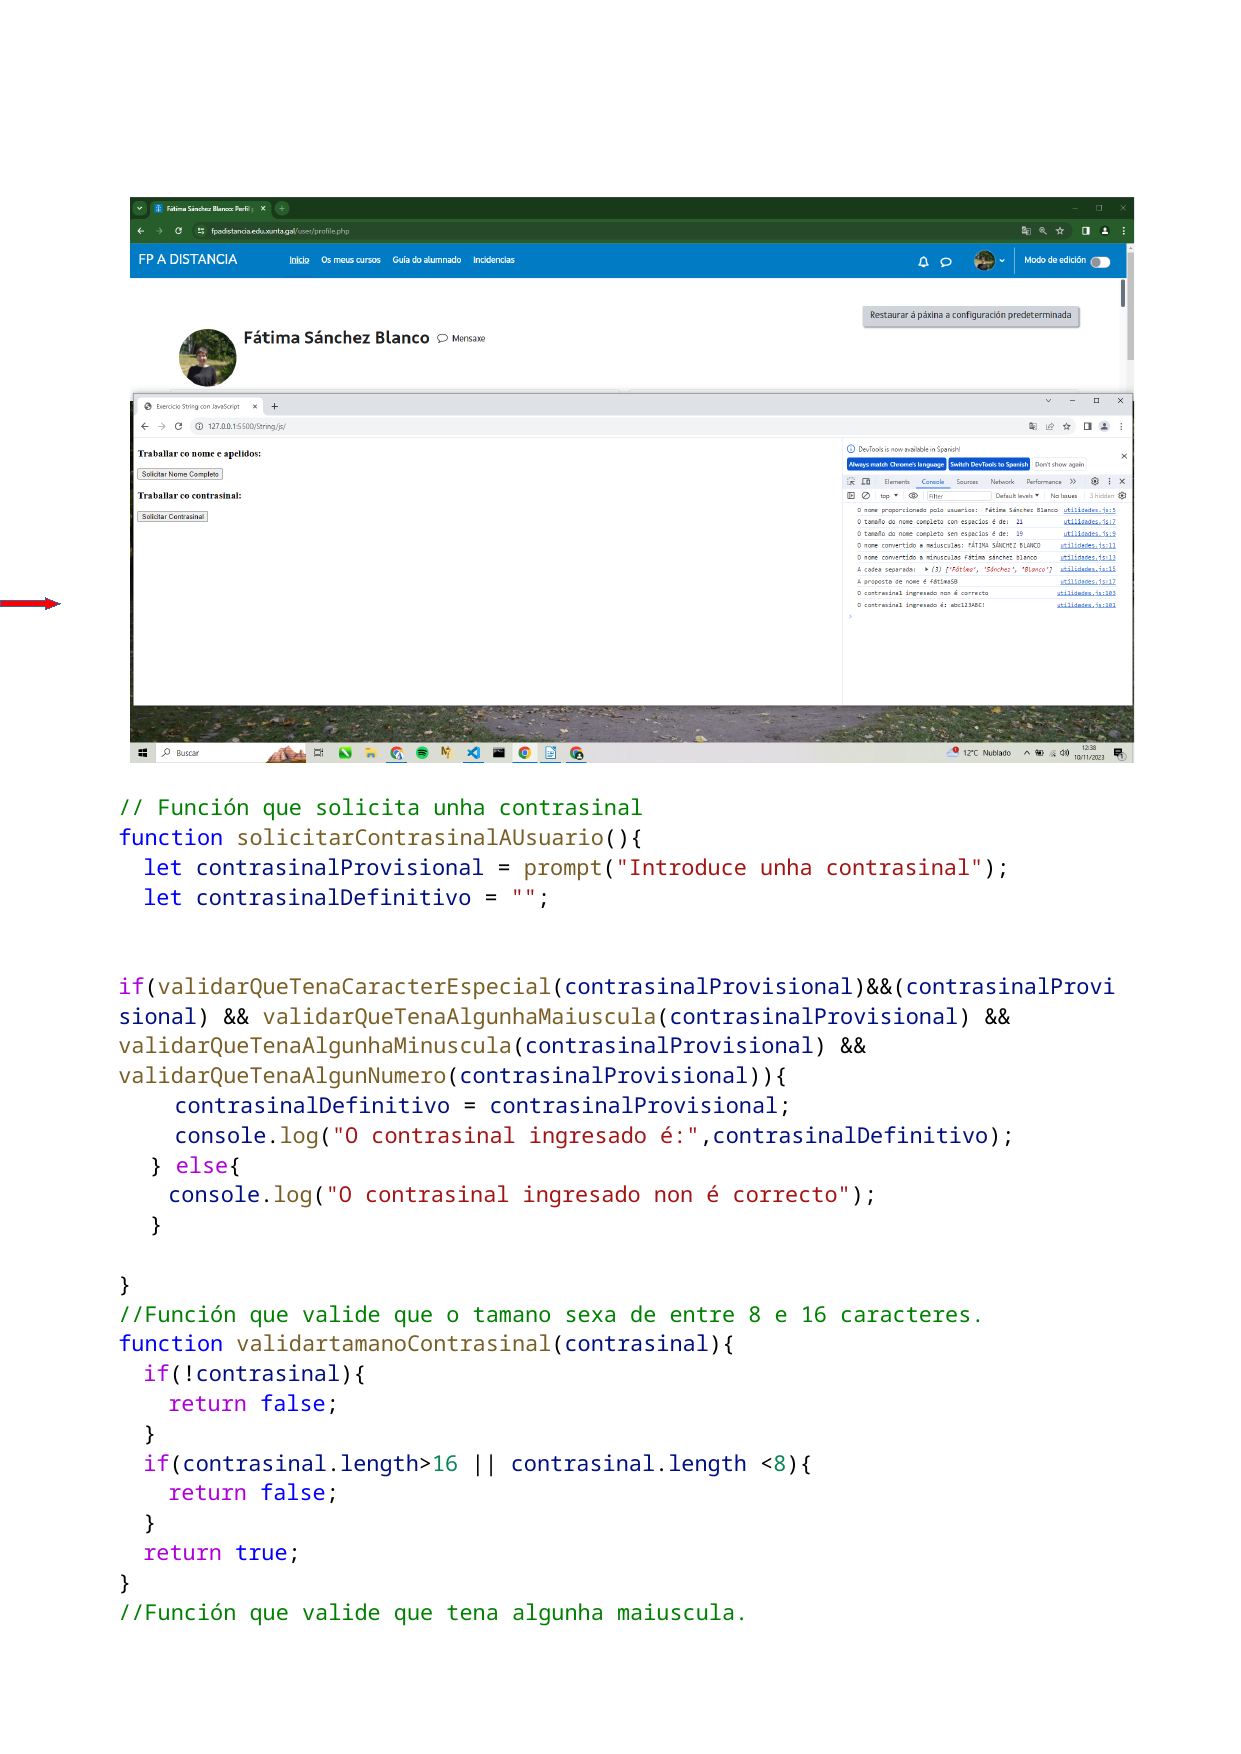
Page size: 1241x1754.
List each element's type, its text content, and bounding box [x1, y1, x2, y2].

text } else{ [118, 1150, 1122, 1179]
picture [130, 197, 1135, 763]
text let contrasinalProvisional = prompt("Introduce unha contrasinal"); [118, 852, 1122, 882]
text return false; [118, 1477, 1122, 1507]
text } [118, 1209, 1122, 1239]
text } [118, 1507, 1122, 1537]
text if(contrasinal.length>16 || contrasinal.length <8){ [118, 1447, 1122, 1477]
text if(!contrasinal){ [118, 1358, 1122, 1388]
text } [118, 1567, 1122, 1596]
text return true; [118, 1537, 1122, 1567]
text } [118, 1269, 1122, 1298]
text console.log("O contrasinal ingresado non é correcto"); [118, 1179, 1122, 1209]
text function validartamanoContrasinal(contrasinal){ [118, 1328, 1122, 1358]
text } [118, 1418, 1122, 1447]
text if(validarQueTenaCaracterEspecial(contrasinalProvisional)&&(contrasinalProvisional) && validarQueTenaAlgunhaMaiuscula(contrasinalProvisional) && validarQueTenaAlgunhaMinuscula(contrasinalProvisional) && validarQueTenaAlgunNumero(contrasinalProvisional)){ [118, 941, 1122, 1090]
text let contrasinalDefinitivo = ""; [118, 882, 1122, 912]
text console.log("O contrasinal ingresado é:",contrasinalDefinitivo); [118, 1120, 1122, 1150]
text function solicitarContrasinalAUsuario(){ [118, 822, 1122, 852]
text contrasinalDefinitivo = contrasinalProvisional; [118, 1090, 1122, 1120]
text //Función que valide que tena algunha maiuscula. [118, 1596, 1122, 1626]
text // Función que solicita unha contrasinal [118, 792, 1122, 822]
text //Función que valide que o tamano sexa de entre 8 e 16 caracteres. [118, 1298, 1122, 1328]
text return false; [118, 1388, 1122, 1418]
